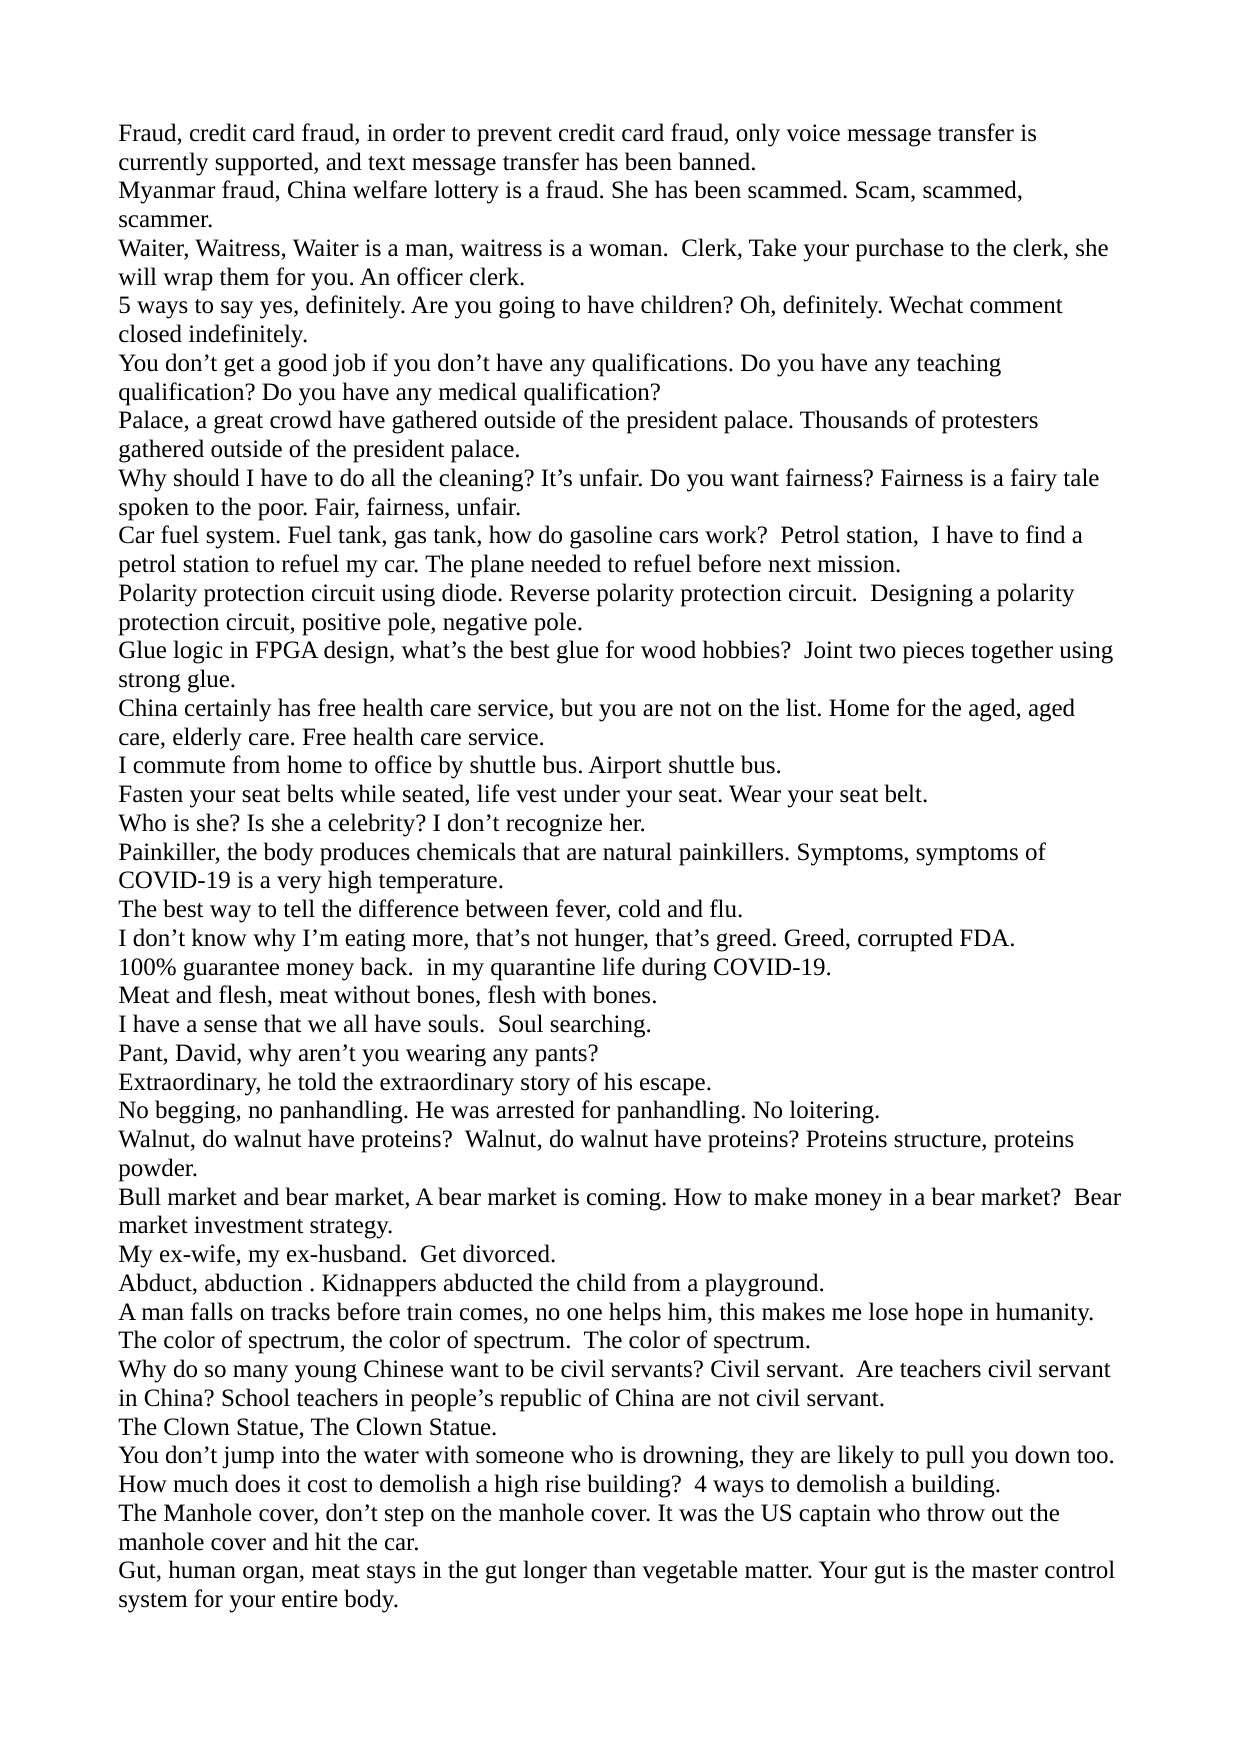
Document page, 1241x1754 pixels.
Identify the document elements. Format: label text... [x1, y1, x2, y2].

text I have a sense that we all have souls. Soul searching. [118, 1009, 1122, 1038]
text Painkiller, the body produces chemicals that are natural painkillers. Symptoms, symptoms of COVID-19 is a very high temperature. [118, 837, 1122, 894]
text Gut, human organ, meat stays in the gut longer than vegetable matter. Your gut is the master control system for your entire body. [118, 1556, 1122, 1613]
text Car fuel system. Fuel tank, gas tank, how do gasoline cars work? Petrol station, I have to find a petrol station to refuel my car. The plane needed to refuel before next mission. [118, 521, 1122, 578]
text The Manhole cover, don’t step on the manhole cover. It was the US captain who throw out the manhole cover and hit the car. [118, 1498, 1122, 1556]
text Polarity protection circuit using diode. Reverse polarity protection circuit. Designing a polarity protection circuit, positive pole, negative pole. [118, 578, 1122, 636]
text 100% guarantee money back. in my quarantine life during COVID-19. [118, 952, 1122, 981]
text Meat and flesh, meat without bones, flesh with bones. [118, 981, 1122, 1009]
text I commute from home to office by shuttle bus. Airport shuttle bus. [118, 751, 1122, 779]
text The best way to tell the difference between fever, cold and flu. [118, 894, 1122, 923]
text How much does it cost to demolish a high rise building? 4 ways to demolish a building. [118, 1469, 1122, 1498]
text The color of spectrum, the color of spectrum. The color of spectrum. [118, 1326, 1122, 1354]
text My ex-wife, my ex-husband. Get divorced. [118, 1239, 1122, 1268]
text Bull market and bear market, A bear market is coming. How to make money in a bear market? Bear market investment strategy. [118, 1182, 1122, 1239]
text Pant, David, why aren’t you wearing any pants? [118, 1038, 1122, 1067]
text Palace, a great crowd have gathered outside of the president palace. Thousands of protesters gathered outside of the president palace. [118, 406, 1122, 463]
text Abduct, abduction . Kidnappers abducted the child from a playground. [118, 1268, 1122, 1297]
text You don’t jump into the water with someone who is drowning, they are likely to pull you down too. [118, 1441, 1122, 1469]
text Who is she? Is she a celebrity? I don’t recognize her. [118, 808, 1122, 837]
text China certainly has free health care service, but you are not on the list. Home for the aged, aged care, elderly care. Free health care service. [118, 693, 1122, 751]
text No begging, no panhandling. He was arrested for panhandling. No loitering. [118, 1096, 1122, 1124]
text A man falls on tracks before train comes, no one helps him, this makes me lose hope in humanity. [118, 1297, 1122, 1326]
text You don’t get a good job if you don’t have any qualifications. Do you have any teaching qualification? Do you have any medical qualification? [118, 348, 1122, 406]
text Fraud, credit card fraud, in order to prevent credit card fraud, only voice message transfer is currently supported, and text message transfer has been banned. [118, 118, 1122, 176]
text Walnut, do walnut have proteins? Walnut, do walnut have proteins? Proteins structure, proteins powder. [118, 1124, 1122, 1182]
text Extraordinary, he told the extraordinary story of his escape. [118, 1067, 1122, 1096]
text Waiter, Waitress, Waiter is a man, waitress is a woman. Clerk, Take your purchase to the clerk, she will wrap them for you. An officer clerk. [118, 233, 1122, 291]
text The Clown Statue, The Clown Statue. [118, 1412, 1122, 1441]
text Myanmar fraud, China welfare lottery is a fraud. She has been scammed. Scam, scammed, scammer. [118, 176, 1122, 233]
text Why do so many young Chinese want to be civil servants? Civil servant. Are teachers civil servant in China? School teachers in people’s republic of China are not civil servant. [118, 1354, 1122, 1412]
text 5 ways to say yes, definitely. Are you going to have children? Oh, definitely. Wechat comment closed indefinitely. [118, 291, 1122, 348]
text Fasten your seat belts while seated, life vest under your seat. Wear your seat belt. [118, 779, 1122, 808]
text I don’t know why I’m eating more, that’s not hunger, that’s greed. Greed, corrupted FDA. [118, 923, 1122, 952]
text Glue logic in FPGA design, what’s the best glue for wood hobbies? Joint two pieces together using strong glue. [118, 636, 1122, 693]
text Why should I have to do all the cleaning? It’s unfair. Do you want fairness? Fairness is a fairy tale spoken to the poor. Fair, fairness, unfair. [118, 463, 1122, 521]
